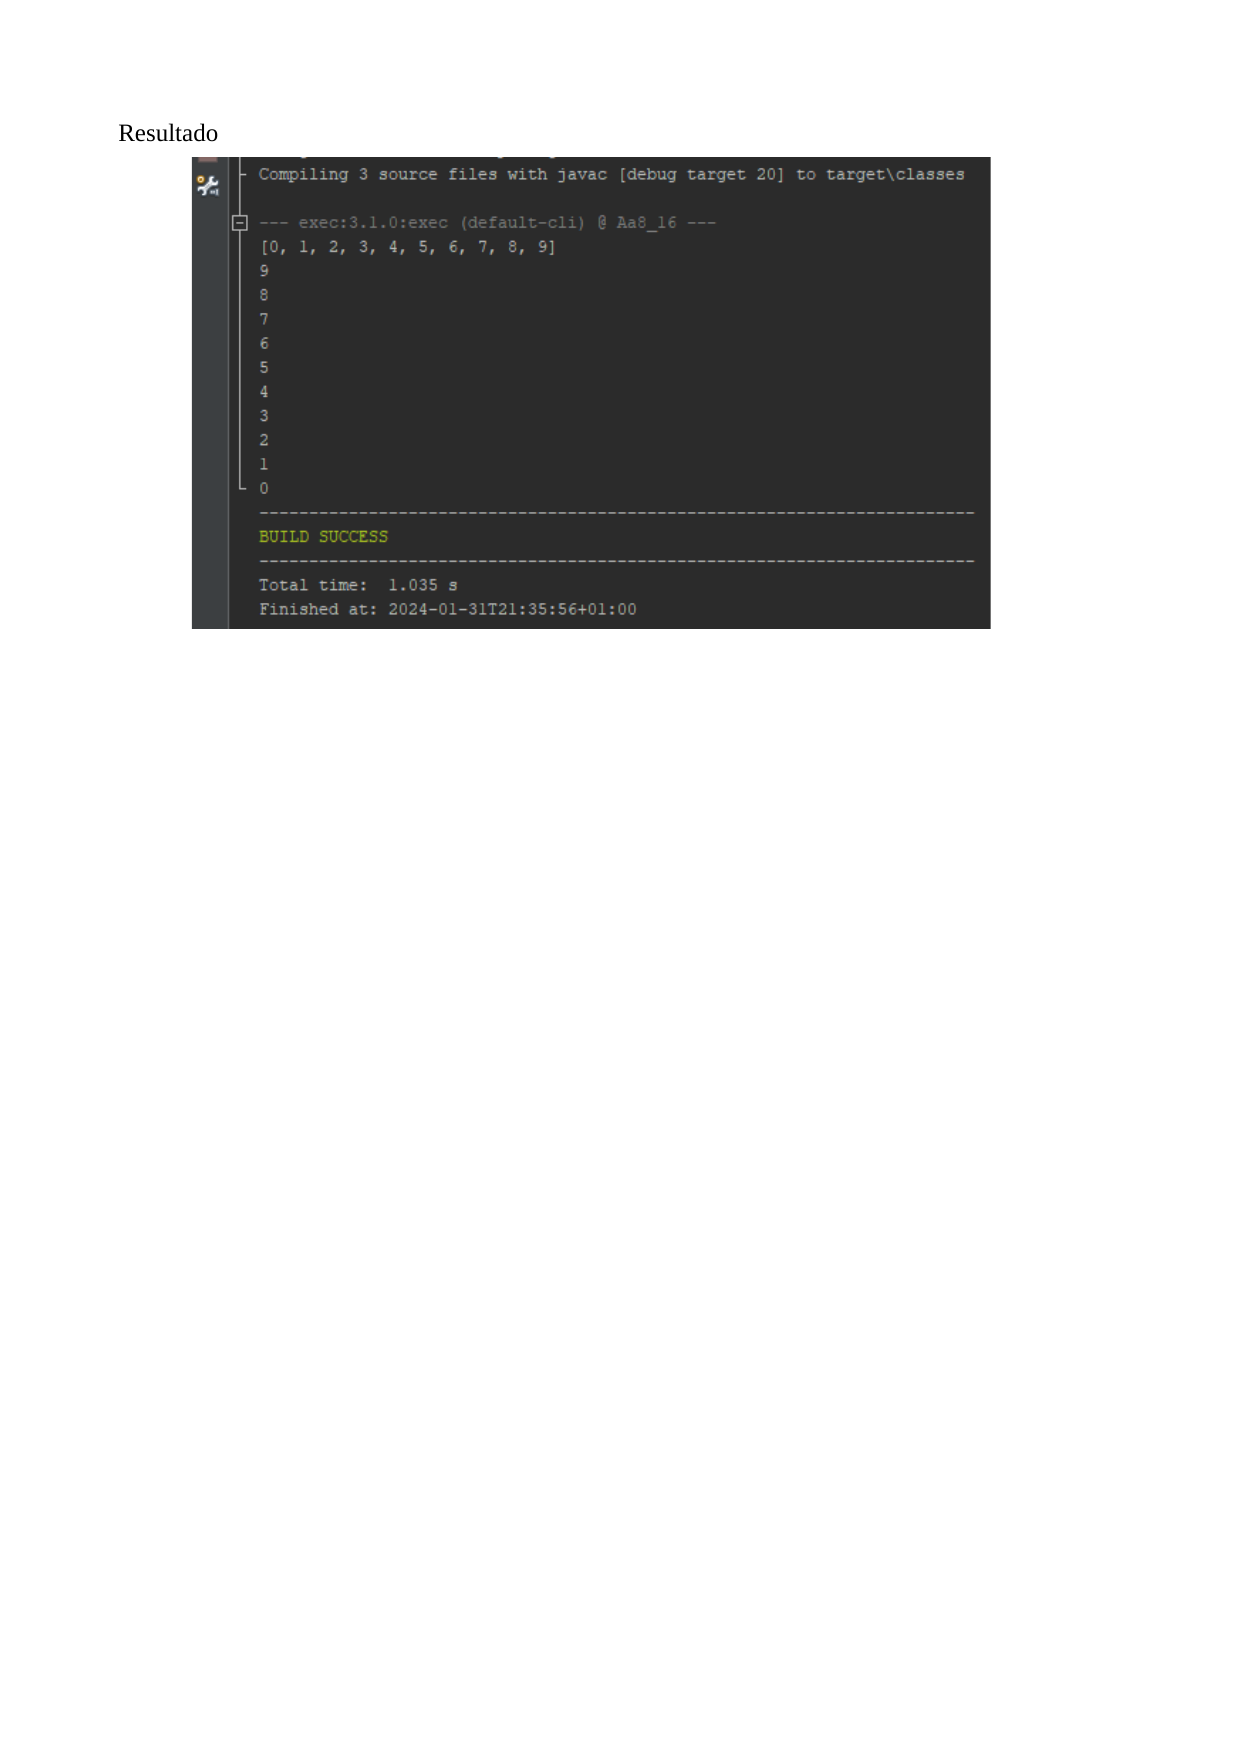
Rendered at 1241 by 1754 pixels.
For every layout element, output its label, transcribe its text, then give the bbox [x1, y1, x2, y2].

text Resultado [118, 118, 1122, 147]
picture [191, 157, 991, 629]
